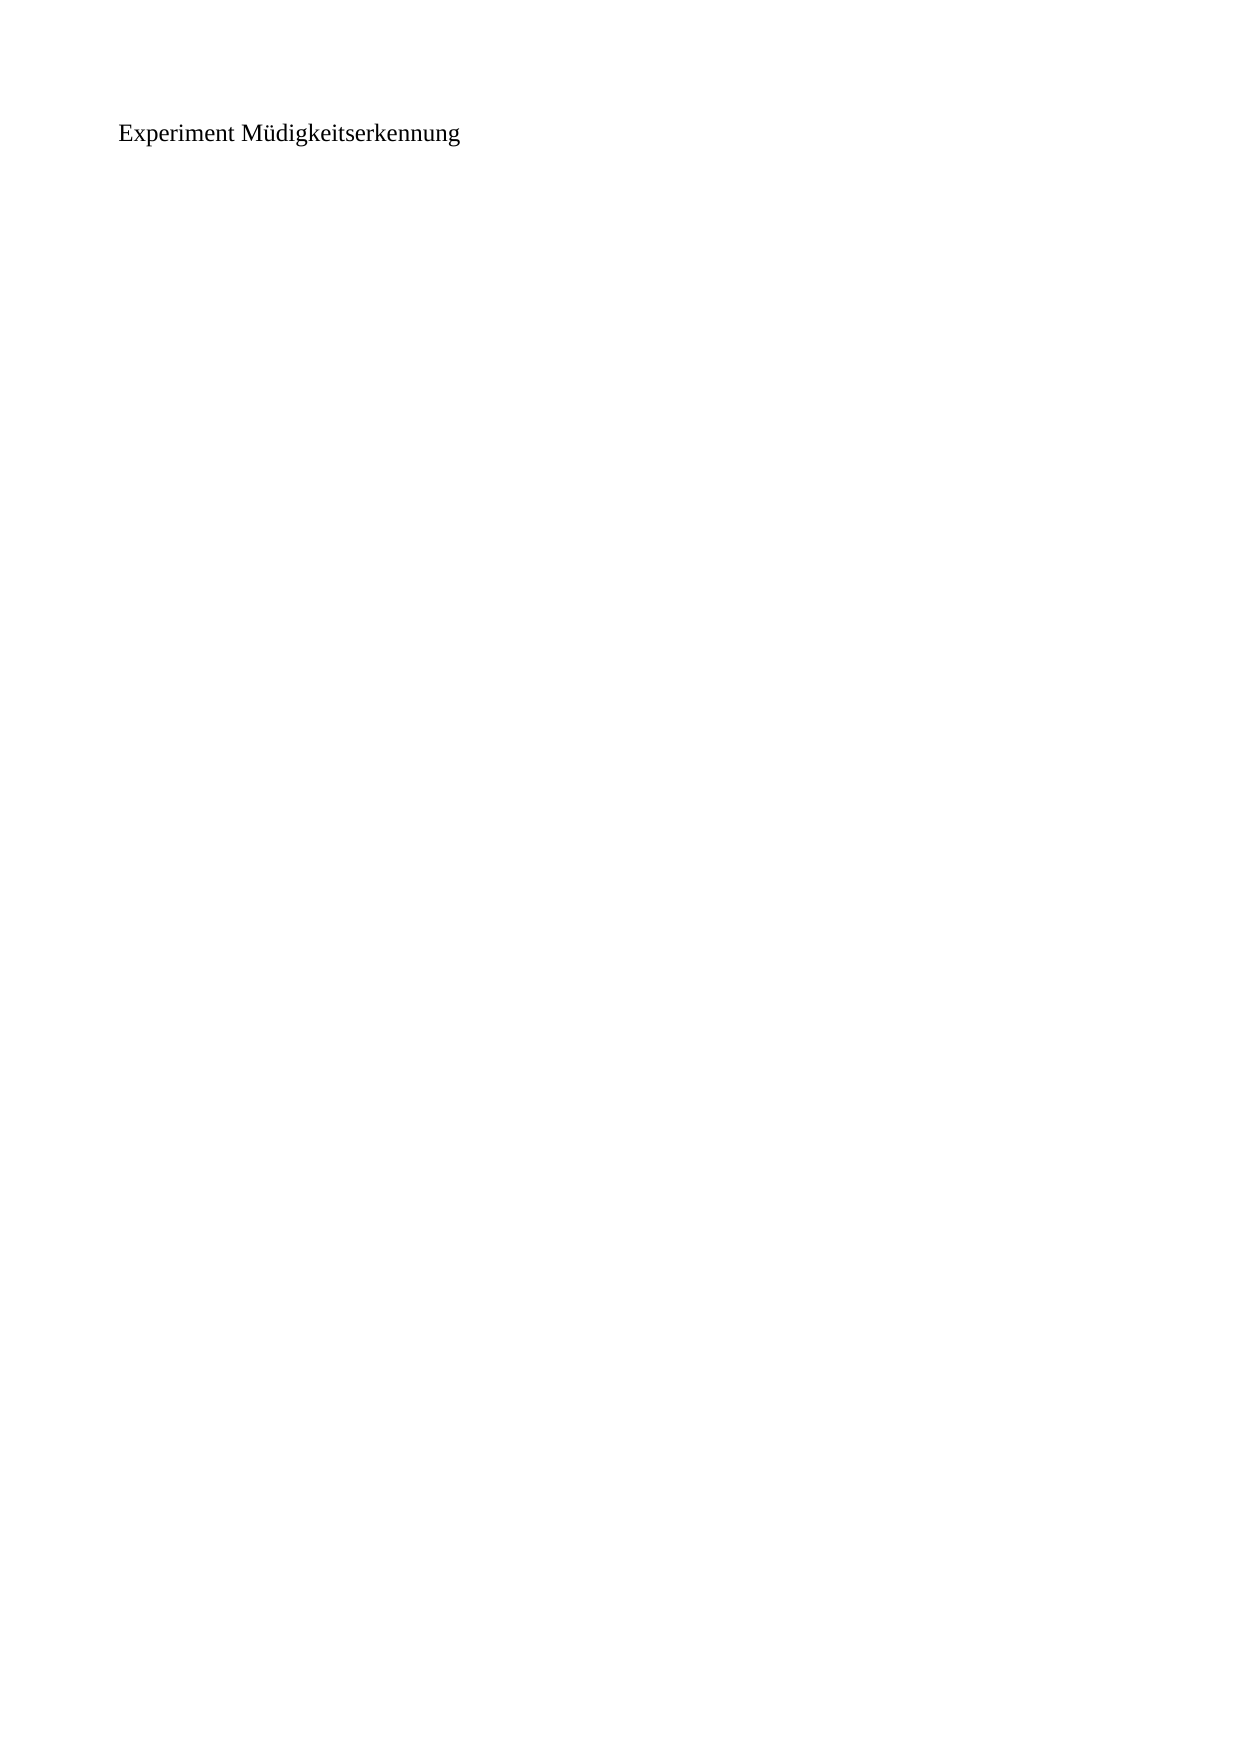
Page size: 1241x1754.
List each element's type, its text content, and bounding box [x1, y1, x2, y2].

text Experiment Müdigkeitserkennung [118, 118, 1122, 147]
